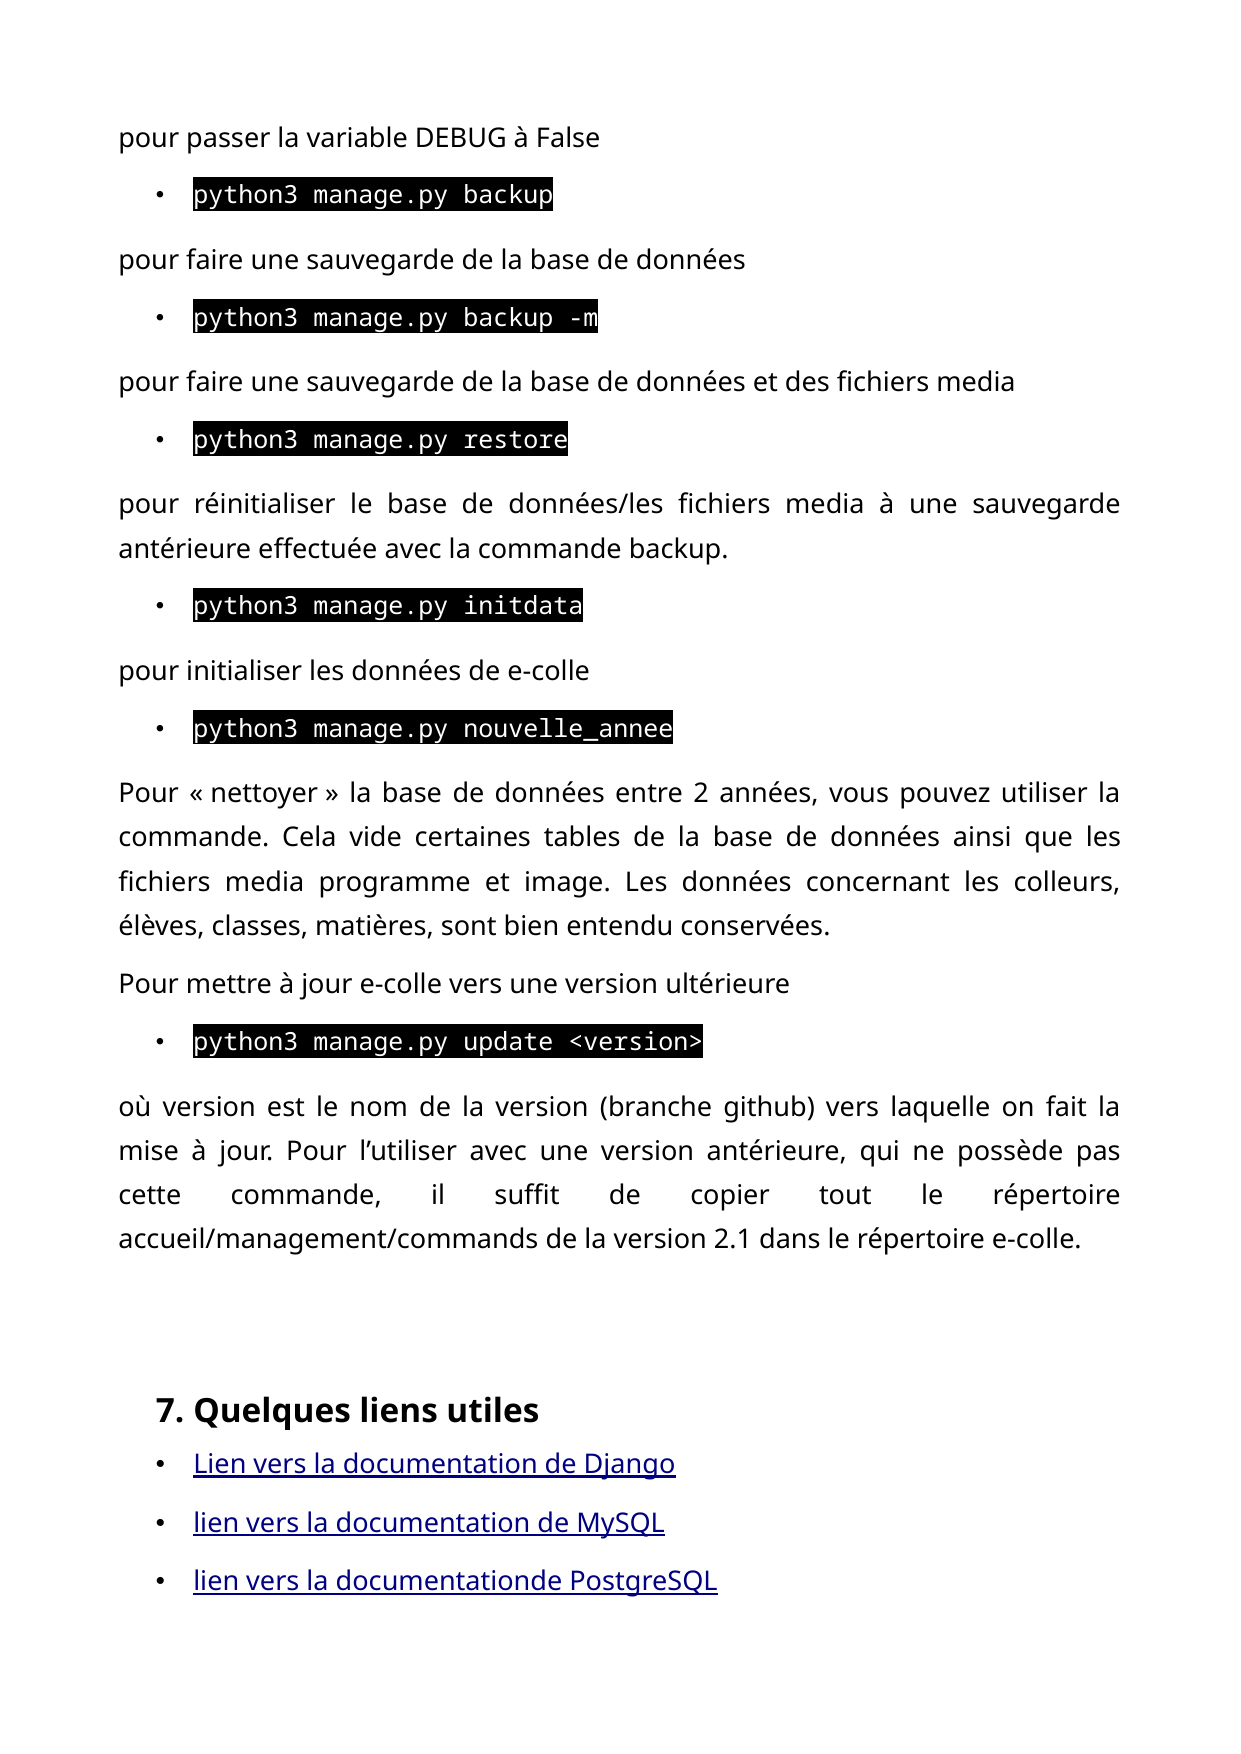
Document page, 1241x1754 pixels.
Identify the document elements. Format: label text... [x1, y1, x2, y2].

text pour passer la variable DEBUG à False [118, 118, 1122, 155]
text pour faire une sauvegarde de la base de données et des fichiers media [118, 363, 1122, 399]
list python3 manage.py backup [553, 177, 1122, 211]
text Pour mettre à jour e-colle vers une version ultérieure [118, 965, 1122, 1002]
text pour réinitialiser le base de données/les fichiers media à une sauvegarde antérieure effectuée avec la commande backup. [118, 485, 1122, 566]
list python3 manage.py restore [568, 421, 1122, 456]
list lien vers la documentationde PostgreSQL [156, 1562, 1122, 1599]
list lien vers la documentation de MySQL [156, 1503, 1122, 1540]
list python3 manage.py nouvelle_annee [156, 710, 193, 744]
list python3 manage.py initdata [156, 588, 193, 622]
text pour faire une sauvegarde de la base de données [118, 240, 1122, 277]
list python3 manage.py restore [156, 421, 193, 456]
list python3 manage.py backup [156, 177, 193, 211]
text où version est le nom de la version (branche github) vers laquelle on fait la mise à jour. Pour l’utiliser avec une version antérieure, qui ne possède pas cette commande, il suffit de copier tout le répertoire accueil/management/commands de la version 2.1 dans le répertoire e-colle. [118, 1087, 1122, 1257]
subtitle Quelques liens utiles [156, 1386, 1122, 1432]
list python3 manage.py initdata [583, 588, 1122, 622]
list python3 manage.py update <version> [703, 1024, 1122, 1058]
list python3 manage.py backup -m [156, 299, 193, 333]
text Pour « nettoyer » la base de données entre 2 années, vous pouvez utiliser la commande. Cela vide certaines tables de la base de données ainsi que les fichiers media programme et image. Les données concernant les colleurs, élèves, classes, matières, sont bien entendu conservées. [118, 774, 1122, 943]
text pour initialiser les données de e-colle [118, 651, 1122, 688]
list Lien vers la documentation de Django [156, 1444, 1122, 1481]
list python3 manage.py backup -m [598, 299, 1122, 333]
list python3 manage.py update <version> [156, 1024, 193, 1058]
list python3 manage.py nouvelle_annee [673, 710, 1122, 744]
